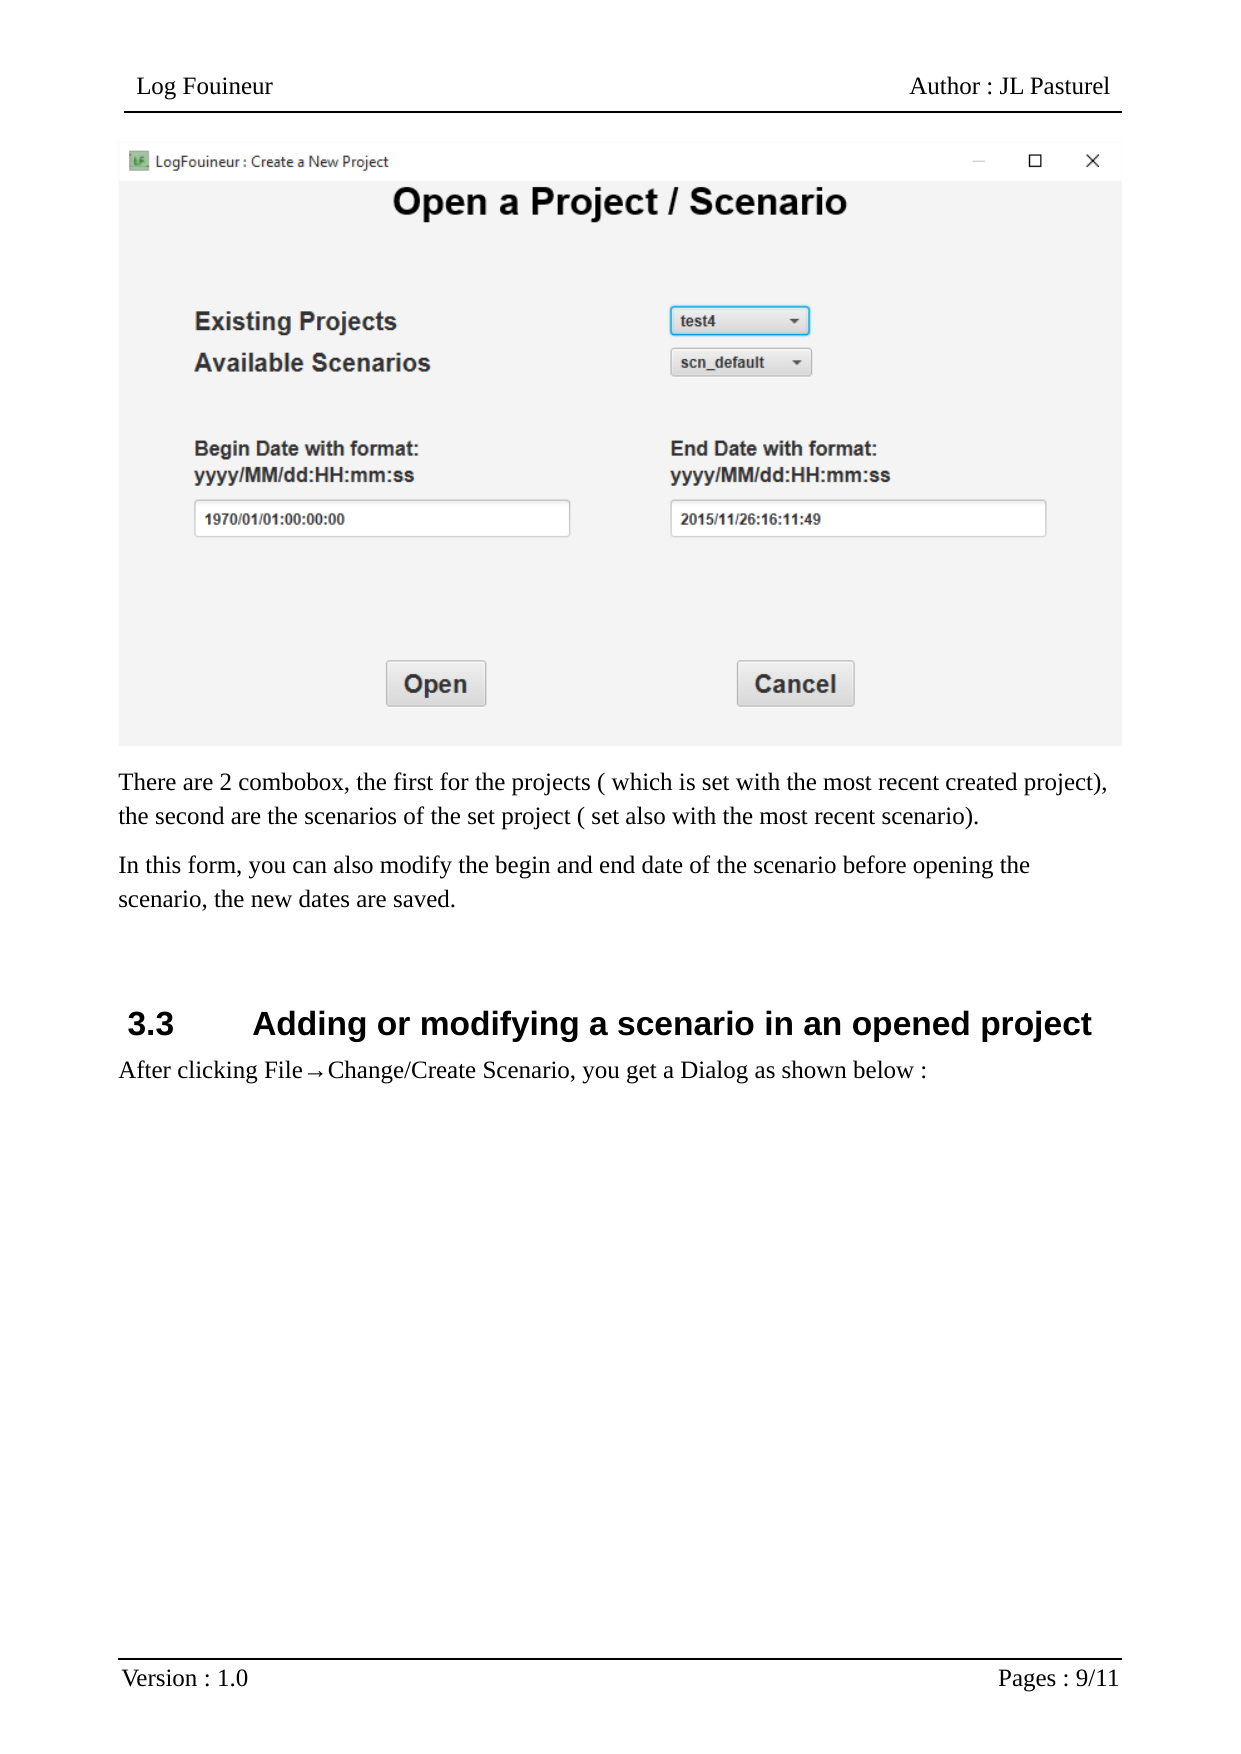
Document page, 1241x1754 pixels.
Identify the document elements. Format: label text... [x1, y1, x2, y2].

text After clicking File→Change/Create Scenario, you get a Dialog as shown below : [118, 1055, 1122, 1083]
subtitle Adding or modifying a scenario in an opened project [118, 1003, 1122, 1042]
picture [118, 142, 1123, 747]
text There are 2 combobox, the first for the projects ( which is set with the most recent created project), the second are the scenarios of the set project ( set also with the most recent scenario). [118, 767, 1122, 830]
text In this form, you can also modify the begin and end date of the scenario before opening the scenario, the new dates are saved. [118, 850, 1122, 913]
